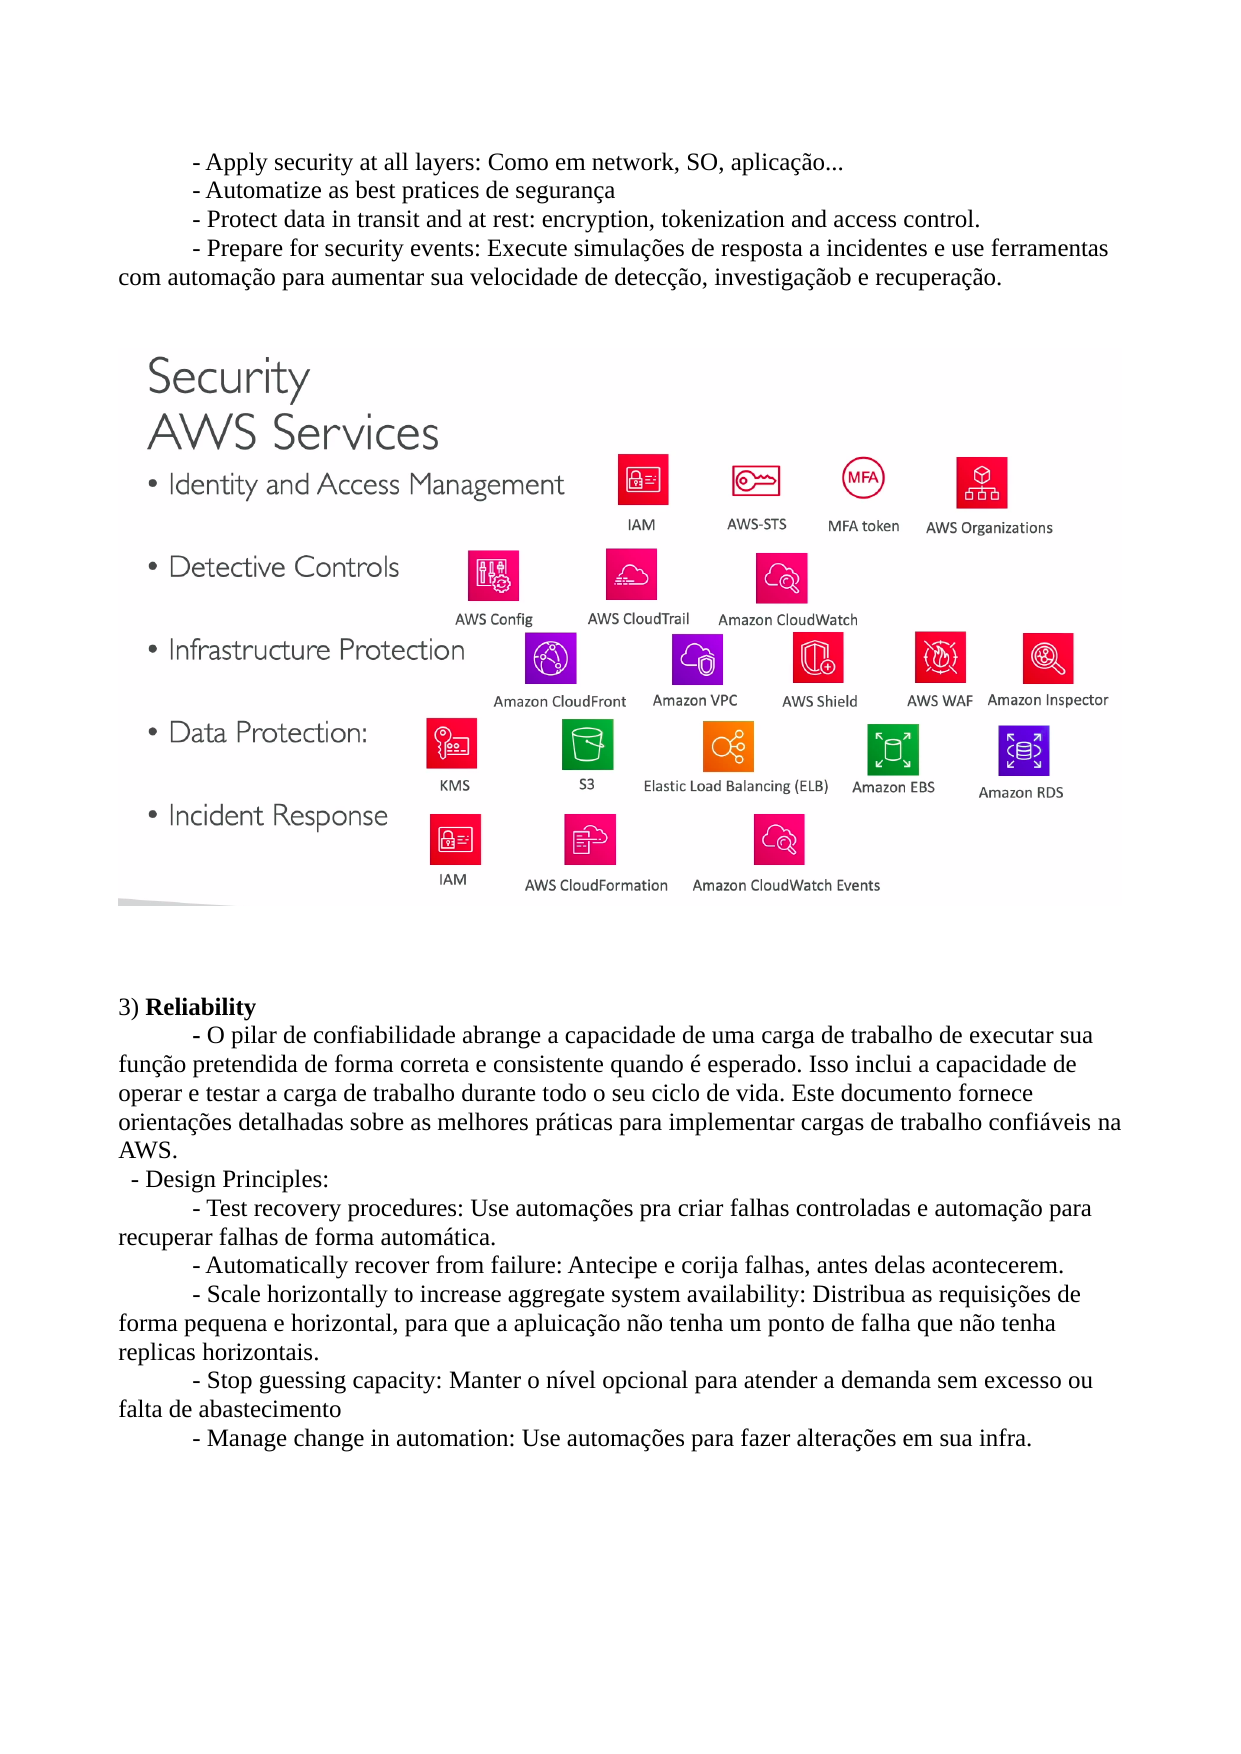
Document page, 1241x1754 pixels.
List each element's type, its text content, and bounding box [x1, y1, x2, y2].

text - Apply security at all layers: Como em network, SO, aplicação... [118, 147, 1122, 176]
text - Protect data in transit and at rest: encryption, tokenization and access control. [118, 204, 1122, 233]
text - Scale horizontally to increase aggregate system availability: Distribua as requisições de forma pequena e horizontal, para que a apluicação não tenha um ponto de falha que não tenha replicas horizontais. [118, 1279, 1122, 1366]
text - Automatically recover from failure: Antecipe e corija falhas, antes delas acontecerem. [118, 1251, 1122, 1279]
text - Automatize as best pratices de segurança [118, 176, 1122, 204]
text - Manage change in automation: Use automações para fazer alterações em sua infra. [118, 1423, 1122, 1452]
text 3) Reliability [118, 992, 1122, 1021]
text - O pilar de confiabilidade abrange a capacidade de uma carga de trabalho de executar sua função pretendida de forma correta e consistente quando é esperado. Isso inclui a capacidade de operar e testar a carga de trabalho durante todo o seu ciclo de vida. Este documento fornece orientações detalhadas sobre as melhores práticas para implementar cargas de trabalho confiáveis ​​na AWS. [118, 1021, 1122, 1164]
text - Test recovery procedures: Use automações pra criar falhas controladas e automação para recuperar falhas de forma automática. [118, 1193, 1122, 1251]
picture [118, 348, 1123, 906]
text - Prepare for security events: Execute simulações de resposta a incidentes e use ferramentas com automação para aumentar sua velocidade de detecção, investigaçãob e recuperação. [118, 233, 1122, 291]
text - Design Principles: [118, 1164, 1122, 1193]
text - Stop guessing capacity: Manter o nível opcional para atender a demanda sem excesso ou falta de abastecimento [118, 1366, 1122, 1423]
